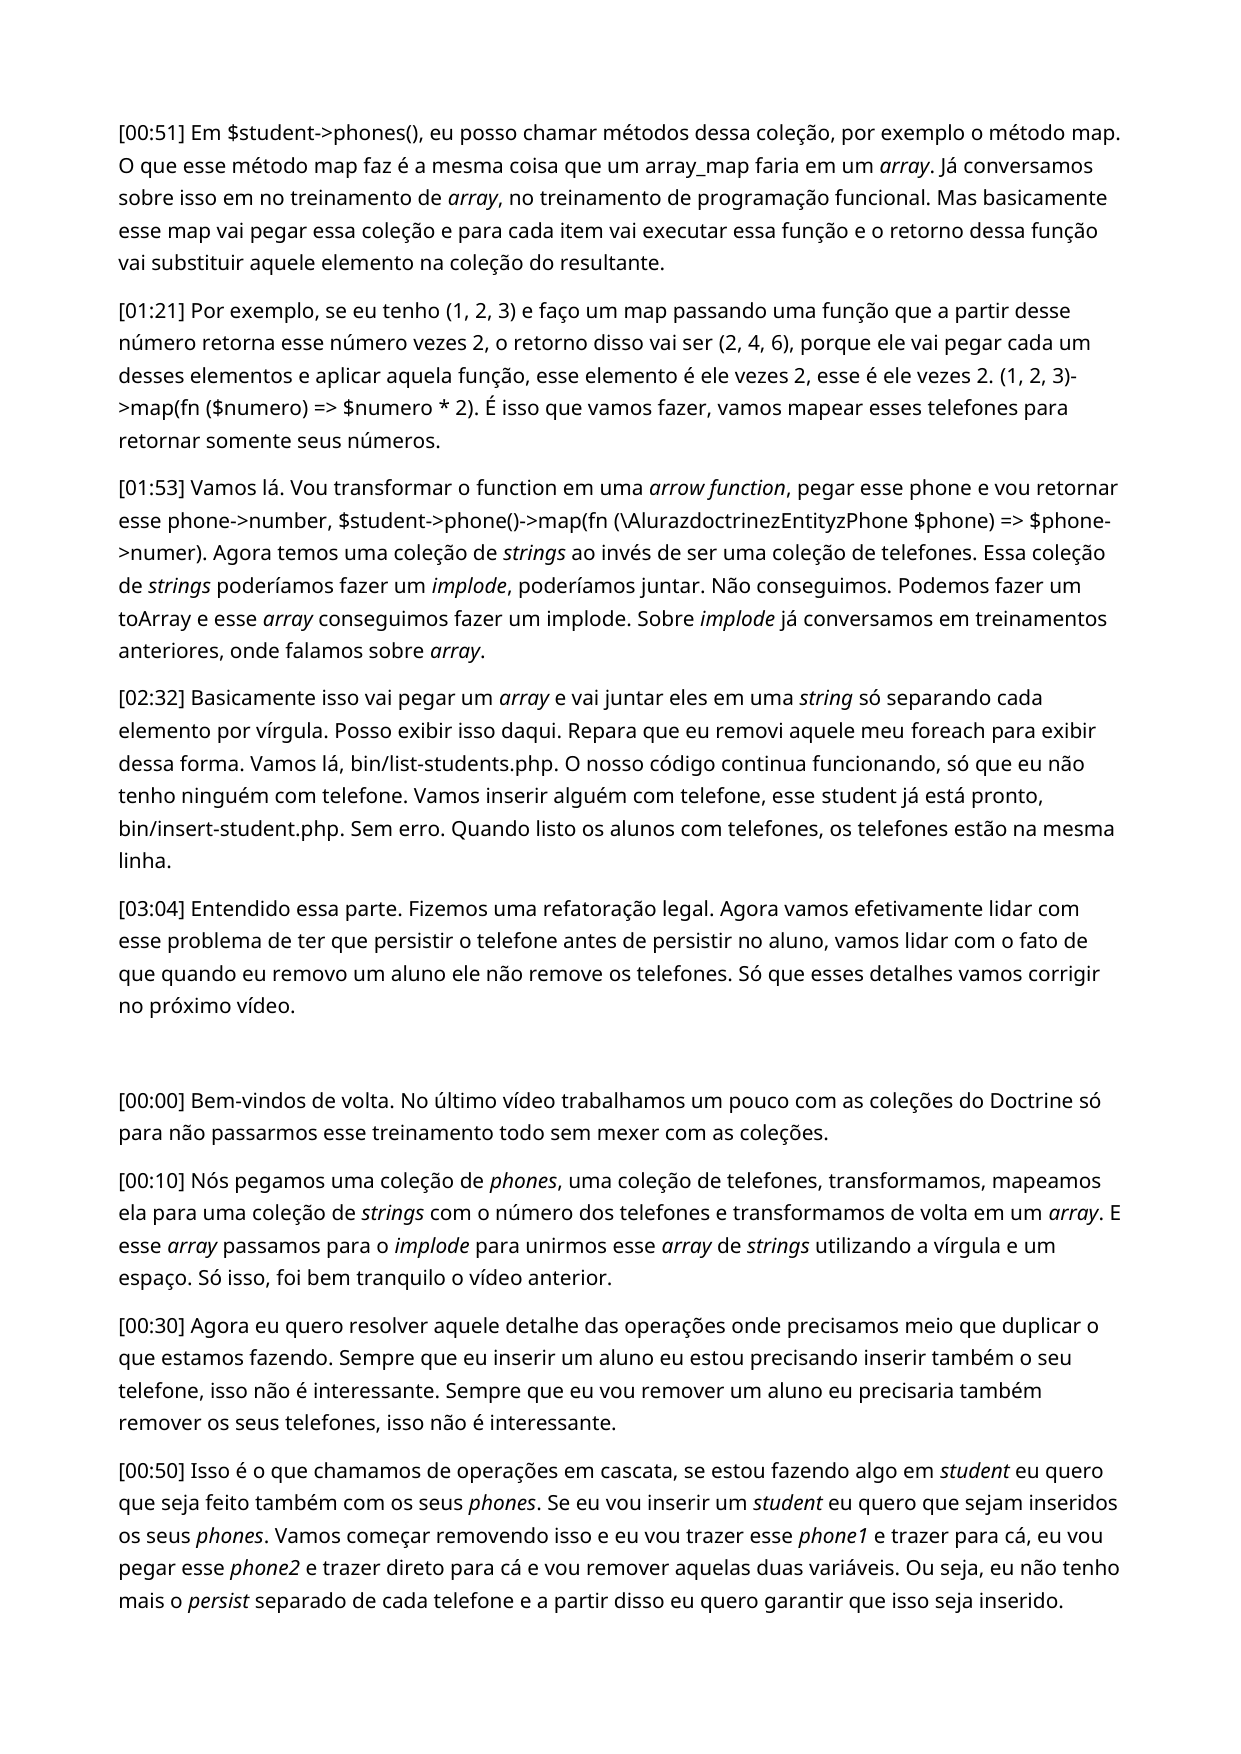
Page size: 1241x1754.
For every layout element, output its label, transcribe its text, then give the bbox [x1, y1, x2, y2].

text [00:30] Agora eu quero resolver aquele detalhe das operações onde precisamos meio que duplicar o que estamos fazendo. Sempre que eu inserir um aluno eu estou precisando inserir também o seu telefone, isso não é interessante. Sempre que eu vou remover um aluno eu precisaria também remover os seus telefones, isso não é interessante. [118, 1311, 1122, 1437]
text [00:00] Bem-vindos de volta. No último vídeo trabalhamos um pouco com as coleções do Doctrine só para não passarmos esse treinamento todo sem mexer com as coleções. [118, 1086, 1122, 1147]
text [03:04] Entendido essa parte. Fizemos uma refatoração legal. Agora vamos efetivamente lidar com esse problema de ter que persistir o telefone antes de persistir no aluno, vamos lidar com o fato de que quando eu removo um aluno ele não remove os telefones. Só que esses detalhes vamos corrigir no próximo vídeo. [118, 894, 1122, 1020]
text [01:21] Por exemplo, se eu tenho (1, 2, 3) e faço um map passando uma função que a partir desse número retorna esse número vezes 2, o retorno disso vai ser (2, 4, 6), porque ele vai pegar cada um desses elementos e aplicar aquela função, esse elemento é ele vezes 2, esse é ele vezes 2. (1, 2, 3)->map(fn ($numero) => $numero * 2). É isso que vamos fazer, vamos mapear esses telefones para retornar somente seus números. [118, 296, 1122, 454]
text [00:50] Isso é o que chamamos de operações em cascata, se estou fazendo algo em student eu quero que seja feito também com os seus phones. Se eu vou inserir um student eu quero que sejam inseridos os seus phones. Vamos começar removendo isso e eu vou trazer esse phone1 e trazer para cá, eu vou pegar esse phone2 e trazer direto para cá e vou remover aquelas duas variáveis. Ou seja, eu não tenho mais o persist separado de cada telefone e a partir disso eu quero garantir que isso seja inserido. [118, 1456, 1122, 1614]
text [00:10] Nós pegamos uma coleção de phones, uma coleção de telefones, transformamos, mapeamos ela para uma coleção de strings com o número dos telefones e transformamos de volta em um array. E esse array passamos para o implode para unirmos esse array de strings utilizando a vírgula e um espaço. Só isso, foi bem tranquilo o vídeo anterior. [118, 1166, 1122, 1292]
text [00:51] Em $student->phones(), eu posso chamar métodos dessa coleção, por exemplo o método map. O que esse método map faz é a mesma coisa que um array_map faria em um array. Já conversamos sobre isso em no treinamento de array, no treinamento de programação funcional. Mas basicamente esse map vai pegar essa coleção e para cada item vai executar essa função e o retorno dessa função vai substituir aquele elemento na coleção do resultante. [118, 118, 1122, 277]
text [01:53] Vamos lá. Vou transformar o function em uma arrow function, pegar esse phone e vou retornar esse phone->number, $student->phone()->map(fn (\AlurazdoctrinezEntityzPhone $phone) => $phone->numer). Agora temos uma coleção de strings ao invés de ser uma coleção de telefones. Essa coleção de strings poderíamos fazer um implode, poderíamos juntar. Não conseguimos. Podemos fazer um toArray e esse array conseguimos fazer um implode. Sobre implode já conversamos em treinamentos anteriores, onde falamos sobre array. [118, 473, 1122, 665]
text [02:32] Basicamente isso vai pegar um array e vai juntar eles em uma string só separando cada elemento por vírgula. Posso exibir isso daqui. Repara que eu removi aquele meu foreach para exibir dessa forma. Vamos lá, bin/list-students.php. O nosso código continua funcionando, só que eu não tenho ninguém com telefone. Vamos inserir alguém com telefone, esse student já está pronto, bin/insert-student.php. Sem erro. Quando listo os alunos com telefones, os telefones estão na mesma linha. [118, 683, 1122, 875]
